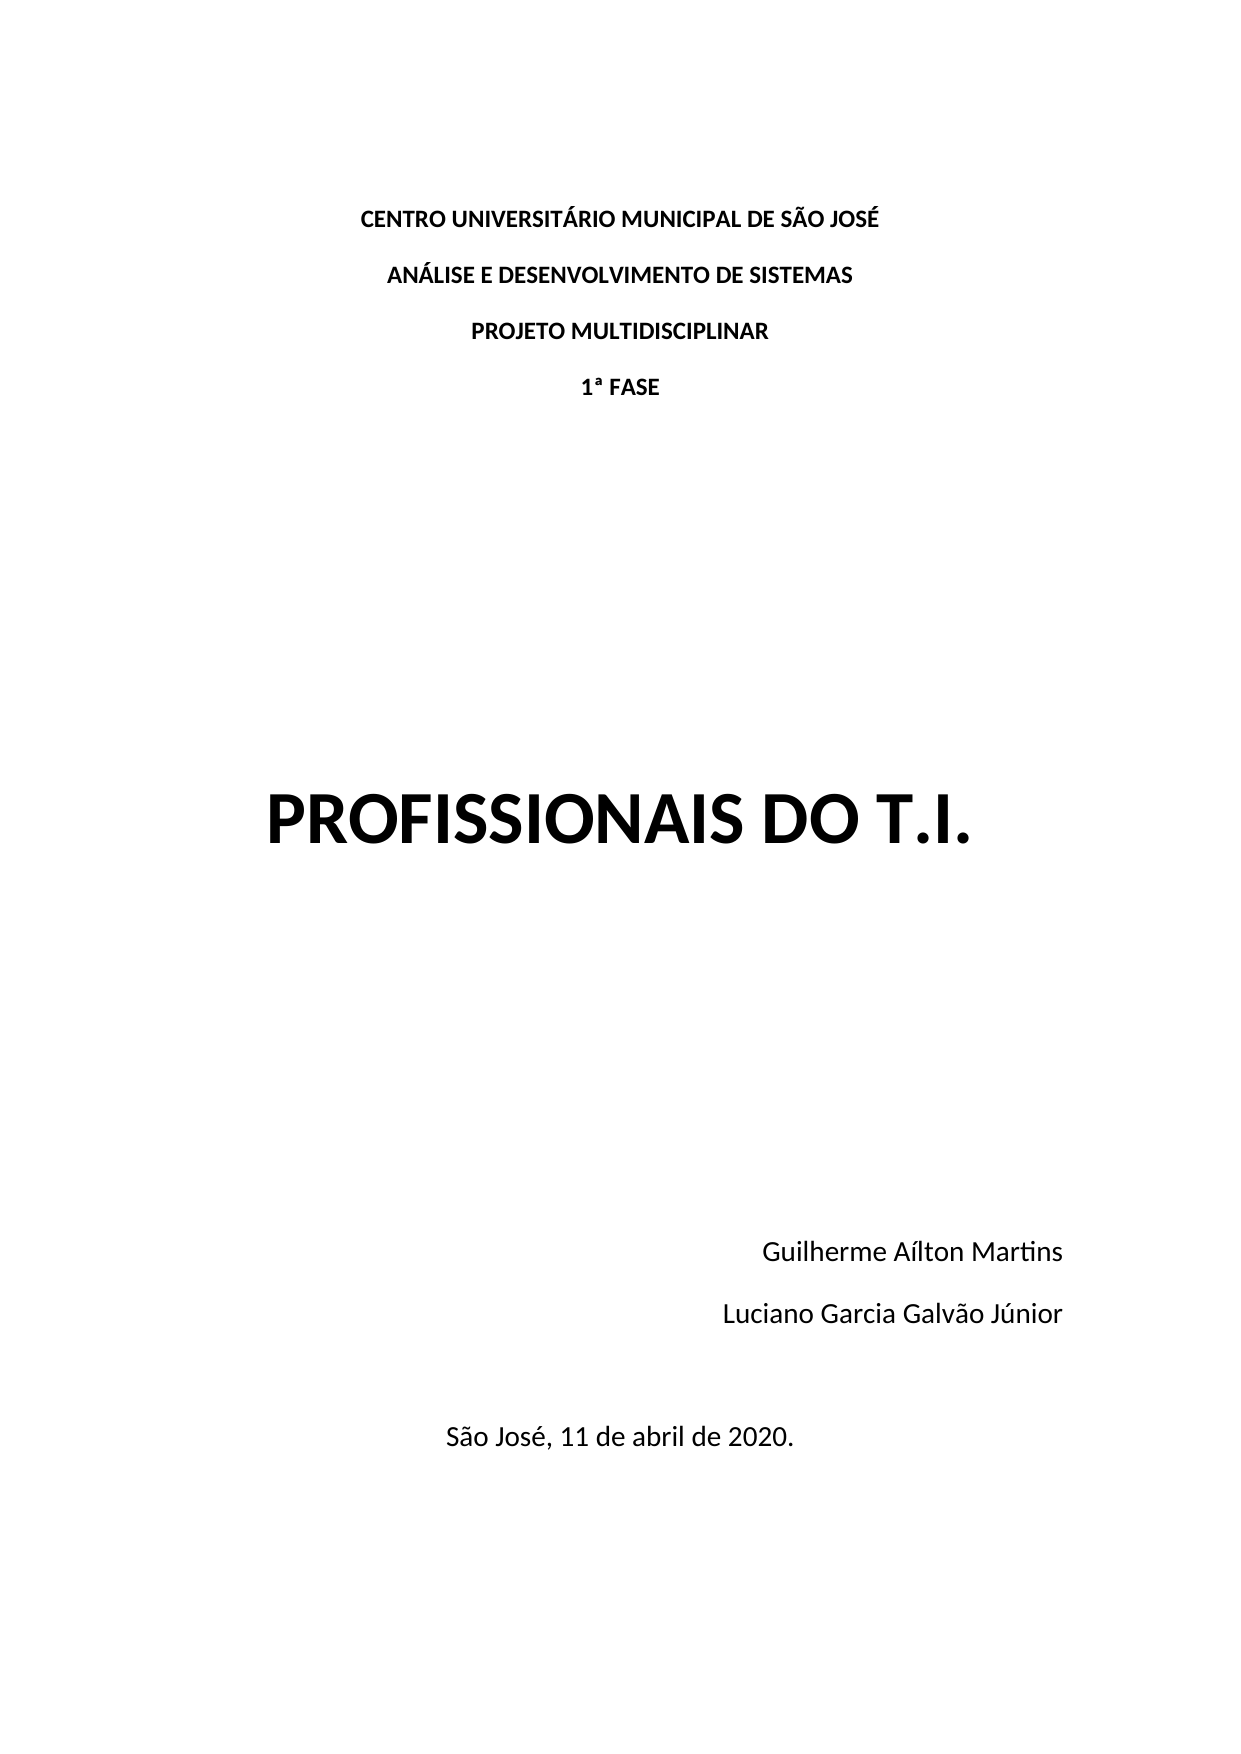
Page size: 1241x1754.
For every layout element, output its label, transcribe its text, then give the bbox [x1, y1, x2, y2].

text ANÁLISE E DESENVOLVIMENTO DE SISTEMAS [177, 259, 1063, 290]
text Guilherme Aílton Martins [177, 1233, 1063, 1269]
text São José, 11 de abril de 2020. [177, 1418, 1063, 1454]
text PROJETO MULTIDISCIPLINAR [177, 315, 1063, 346]
text CENTRO UNIVERSITÁRIO MUNICIPAL DE SÃO JOSÉ [177, 203, 1063, 234]
text Luciano Garcia Galvão Júnior [177, 1295, 1063, 1331]
title PROFISSIONAIS DO T.I. [177, 770, 1063, 862]
text 1ª FASE [177, 371, 1063, 401]
